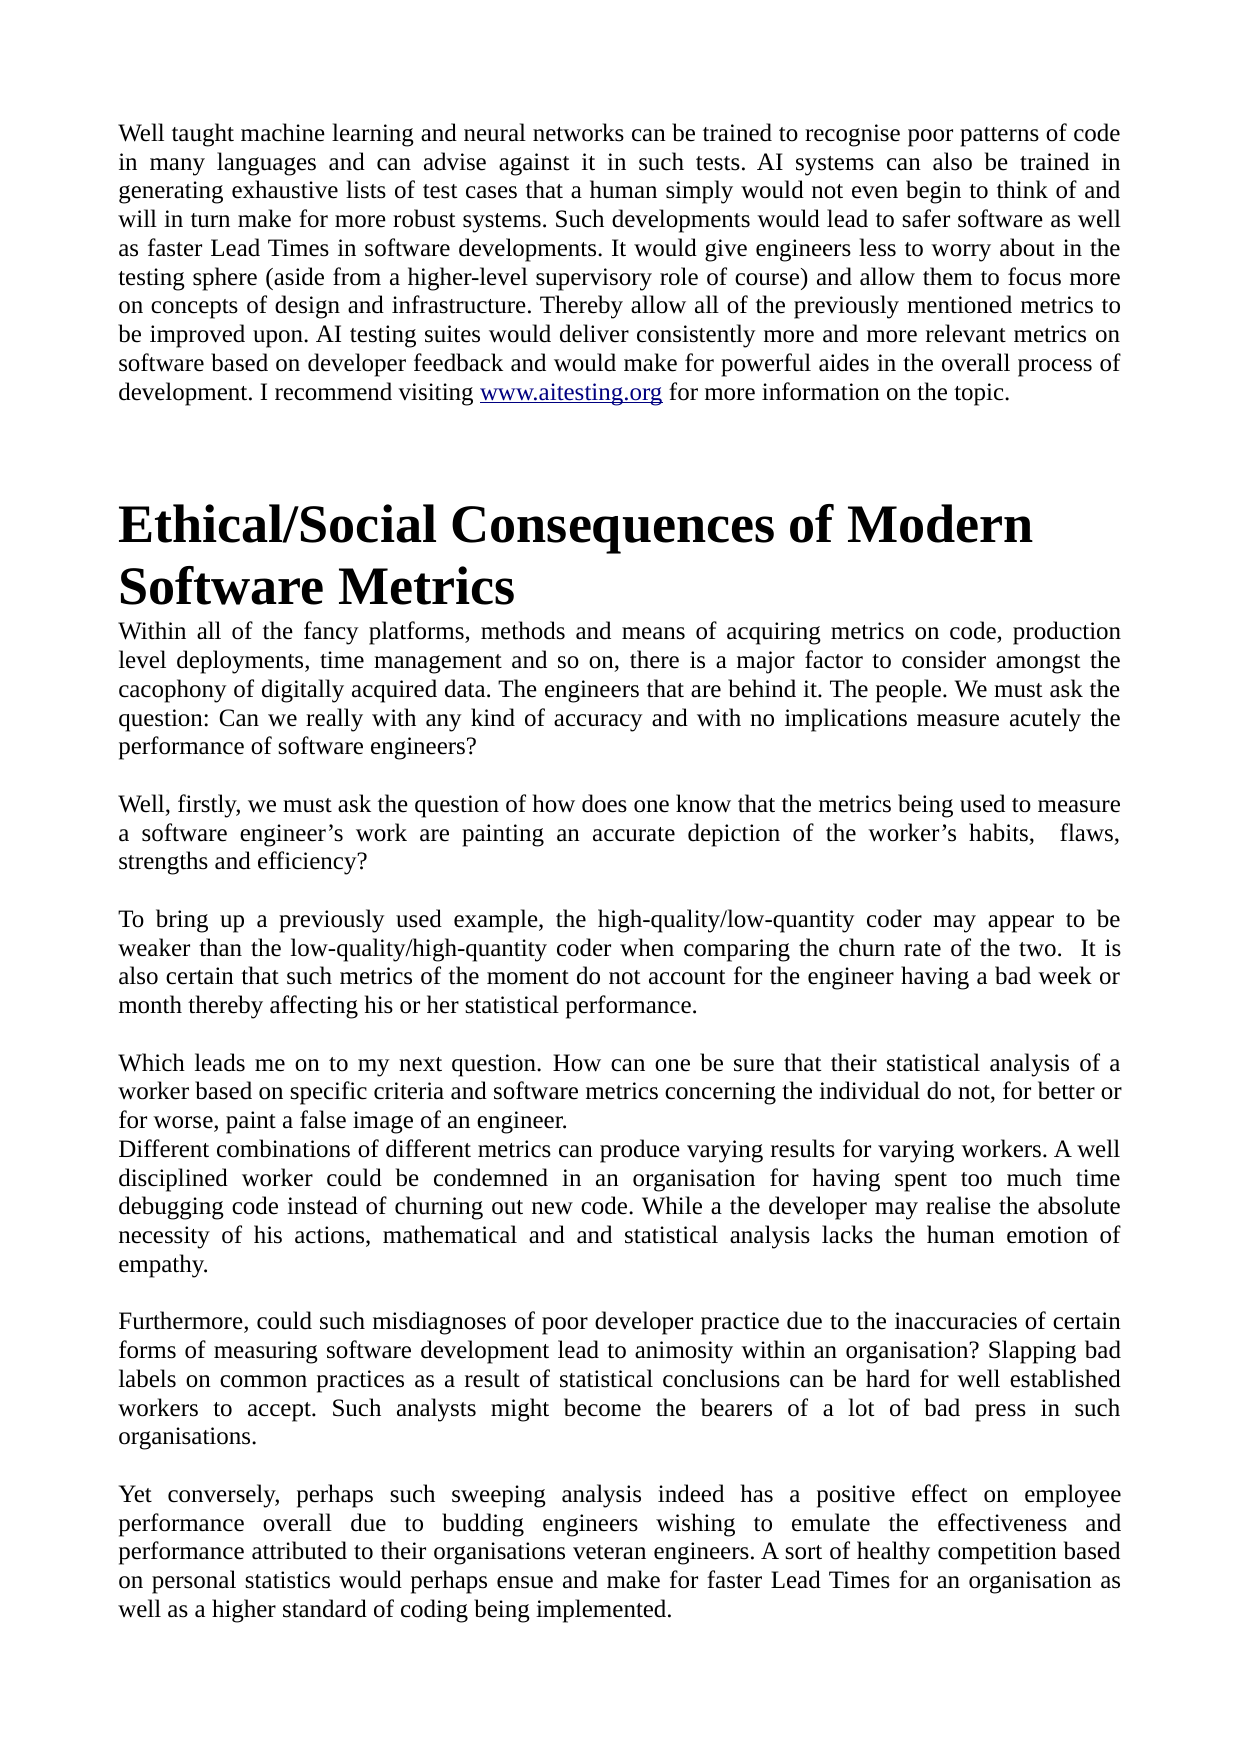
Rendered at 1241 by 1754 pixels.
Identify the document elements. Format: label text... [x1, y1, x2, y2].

text Well, firstly, we must ask the question of how does one know that the metrics being used to measure a software engineer’s work are painting an accurate depiction of the worker’s habits, flaws, strengths and efficiency? [118, 789, 1122, 875]
text Ethical/Social Consequences of Modern Software Metrics [118, 492, 1122, 616]
text To bring up a previously used example, the high-quality/low-quantity coder may appear to be weaker than the low-quality/high-quantity coder when comparing the churn rate of the two. It is also certain that such metrics of the moment do not account for the engineer having a bad week or month thereby affecting his or her statistical performance. [118, 904, 1122, 1019]
text Well taught machine learning and neural networks can be trained to recognise poor patterns of code in many languages and can advise against it in such tests. AI systems can also be trained in generating exhaustive lists of test cases that a human simply would not even begin to think of and will in turn make for more robust systems. Such developments would lead to safer software as well as faster Lead Times in software developments. It would give engineers less to worry about in the testing sphere (aside from a higher-level supervisory role of course) and allow them to focus more on concepts of design and infrastructure. Thereby allow all of the previously mentioned metrics to be improved upon. AI testing suites would deliver consistently more and more relevant metrics on software based on developer feedback and would make for powerful aides in the overall process of development. I recommend visiting www.aitesting.org for more information on the topic. [118, 118, 1122, 406]
text Furthermore, could such misdiagnoses of poor developer practice due to the inaccuracies of certain forms of measuring software development lead to animosity within an organisation? Slapping bad labels on common practices as a result of statistical conclusions can be hard for well established workers to accept. Such analysts might become the bearers of a lot of bad press in such organisations. [118, 1306, 1122, 1450]
text Which leads me on to my next question. How can one be sure that their statistical analysis of a worker based on specific criteria and software metrics concerning the individual do not, for better or for worse, paint a false image of an engineer. [118, 1048, 1122, 1134]
text Different combinations of different metrics can produce varying results for varying workers. A well disciplined worker could be condemned in an organisation for having spent too much time debugging code instead of churning out new code. While a the developer may realise the absolute necessity of his actions, mathematical and and statistical analysis lacks the human emotion of empathy. [118, 1134, 1122, 1278]
text Within all of the fancy platforms, methods and means of acquiring metrics on code, production level deployments, time management and so on, there is a major factor to consider amongst the cacophony of digitally acquired data. The engineers that are behind it. The people. We must ask the question: Can we really with any kind of accuracy and with no implications measure acutely the performance of software engineers? [118, 616, 1122, 760]
text Yet conversely, perhaps such sweeping analysis indeed has a positive effect on employee performance overall due to budding engineers wishing to emulate the effectiveness and performance attributed to their organisations veteran engineers. A sort of healthy competition based on personal statistics would perhaps ensue and make for faster Lead Times for an organisation as well as a higher standard of coding being implemented. [118, 1479, 1122, 1623]
